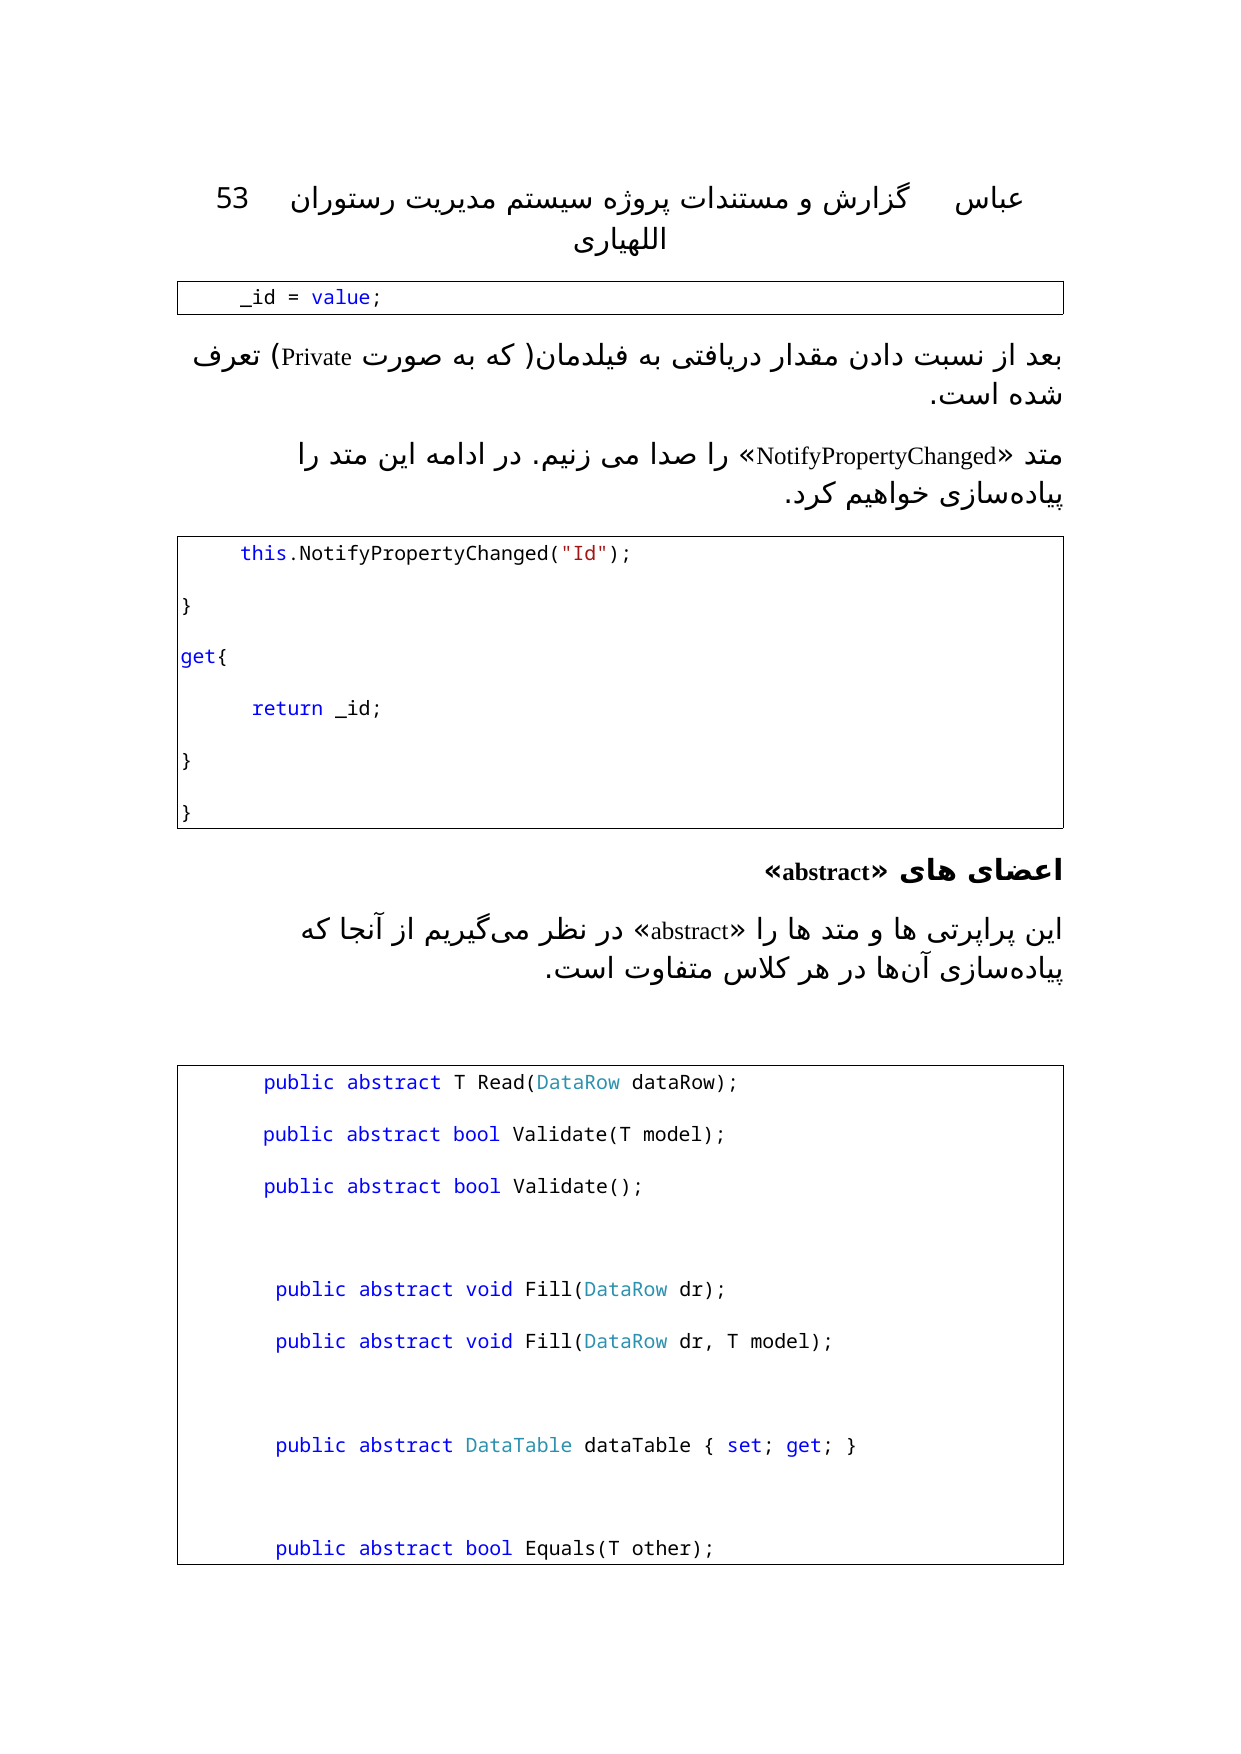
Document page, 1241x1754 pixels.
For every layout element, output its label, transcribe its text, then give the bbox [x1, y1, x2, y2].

text } [178, 795, 1063, 828]
text return _id; [178, 691, 1063, 721]
text } [178, 588, 1063, 618]
text get{ [178, 639, 1063, 670]
text public abstract bool Validate(); [178, 1169, 1063, 1199]
text public abstract bool Validate(T model); [178, 1117, 1063, 1147]
text public abstract T Read(DataRow dataRow); [178, 1066, 1063, 1095]
text _id = value; [178, 282, 1063, 314]
text public abstract void Fill(DataRow dr); [178, 1272, 1063, 1302]
text اعضای های «abstract» [177, 853, 1063, 887]
text متد «NotifyPropertyChanged» را صدا می زنیم. در ادامه این متد را پیاده‌سازی خواهیم کرد. [177, 437, 1063, 510]
text این پراپرتی ها و متد ها را «abstract» در نظر می‌گیریم از آنجا که پیاده‌سازی آن‌ها در هر کلاس متفاوت است. [177, 913, 1063, 986]
text بعد از نسبت دادن مقدار دریافتی به فیلدمان( که به صورت Private) تعرف شده است. [177, 338, 1063, 411]
text } [178, 743, 1063, 773]
text public abstract void Fill(DataRow dr, T model); [178, 1324, 1063, 1354]
text public abstract DataTable dataTable { set; get; } [178, 1428, 1063, 1458]
text this.NotifyPropertyChanged("Id"); [178, 537, 1063, 566]
text public abstract bool Equals(T other); [178, 1531, 1063, 1564]
